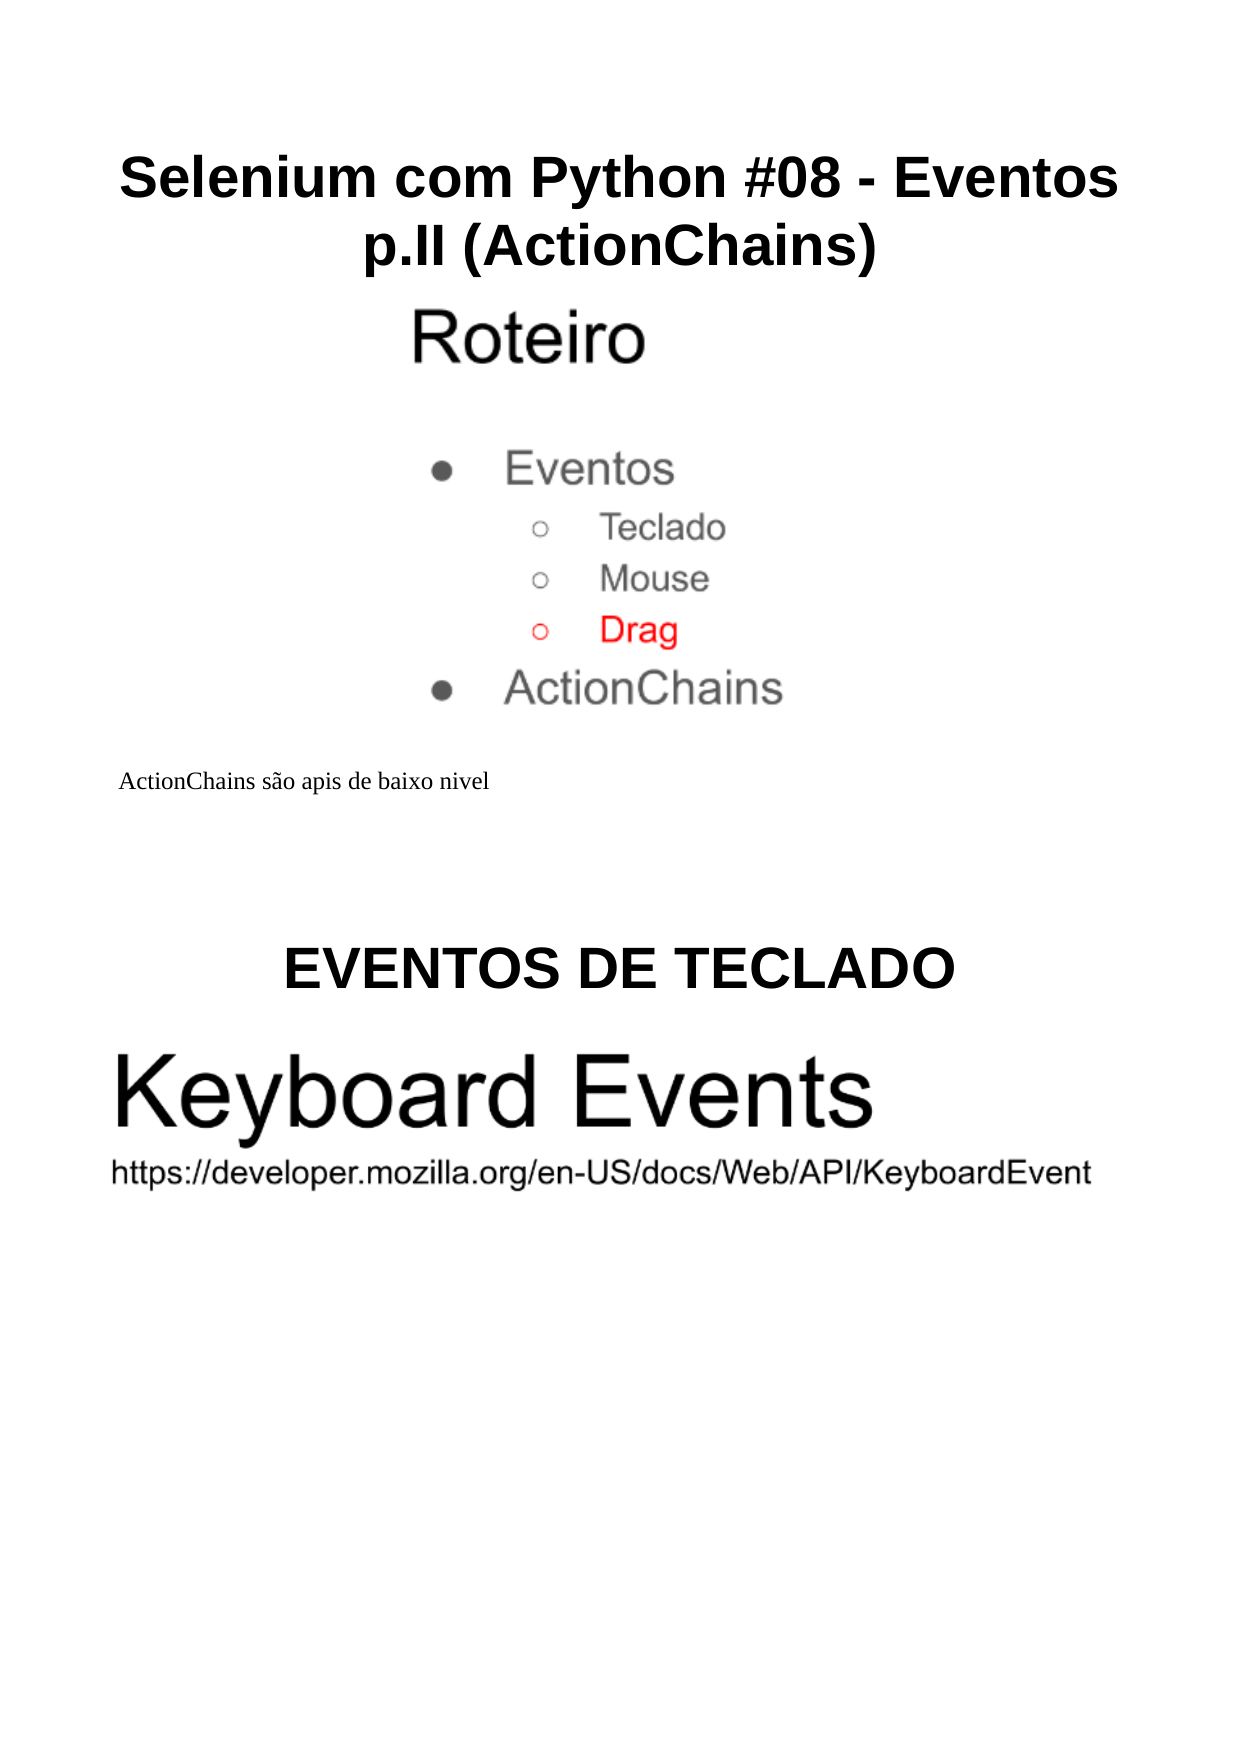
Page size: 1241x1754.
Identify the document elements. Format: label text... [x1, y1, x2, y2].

text ActionChains são apis de baixo nivel [118, 766, 1122, 794]
picture [108, 1048, 1113, 1208]
picture [378, 288, 842, 750]
title EVENTOS DE TECLADO [118, 934, 1122, 1001]
title Selenium com Python #08 - Eventos p.II (ActionChains) [118, 143, 1122, 277]
